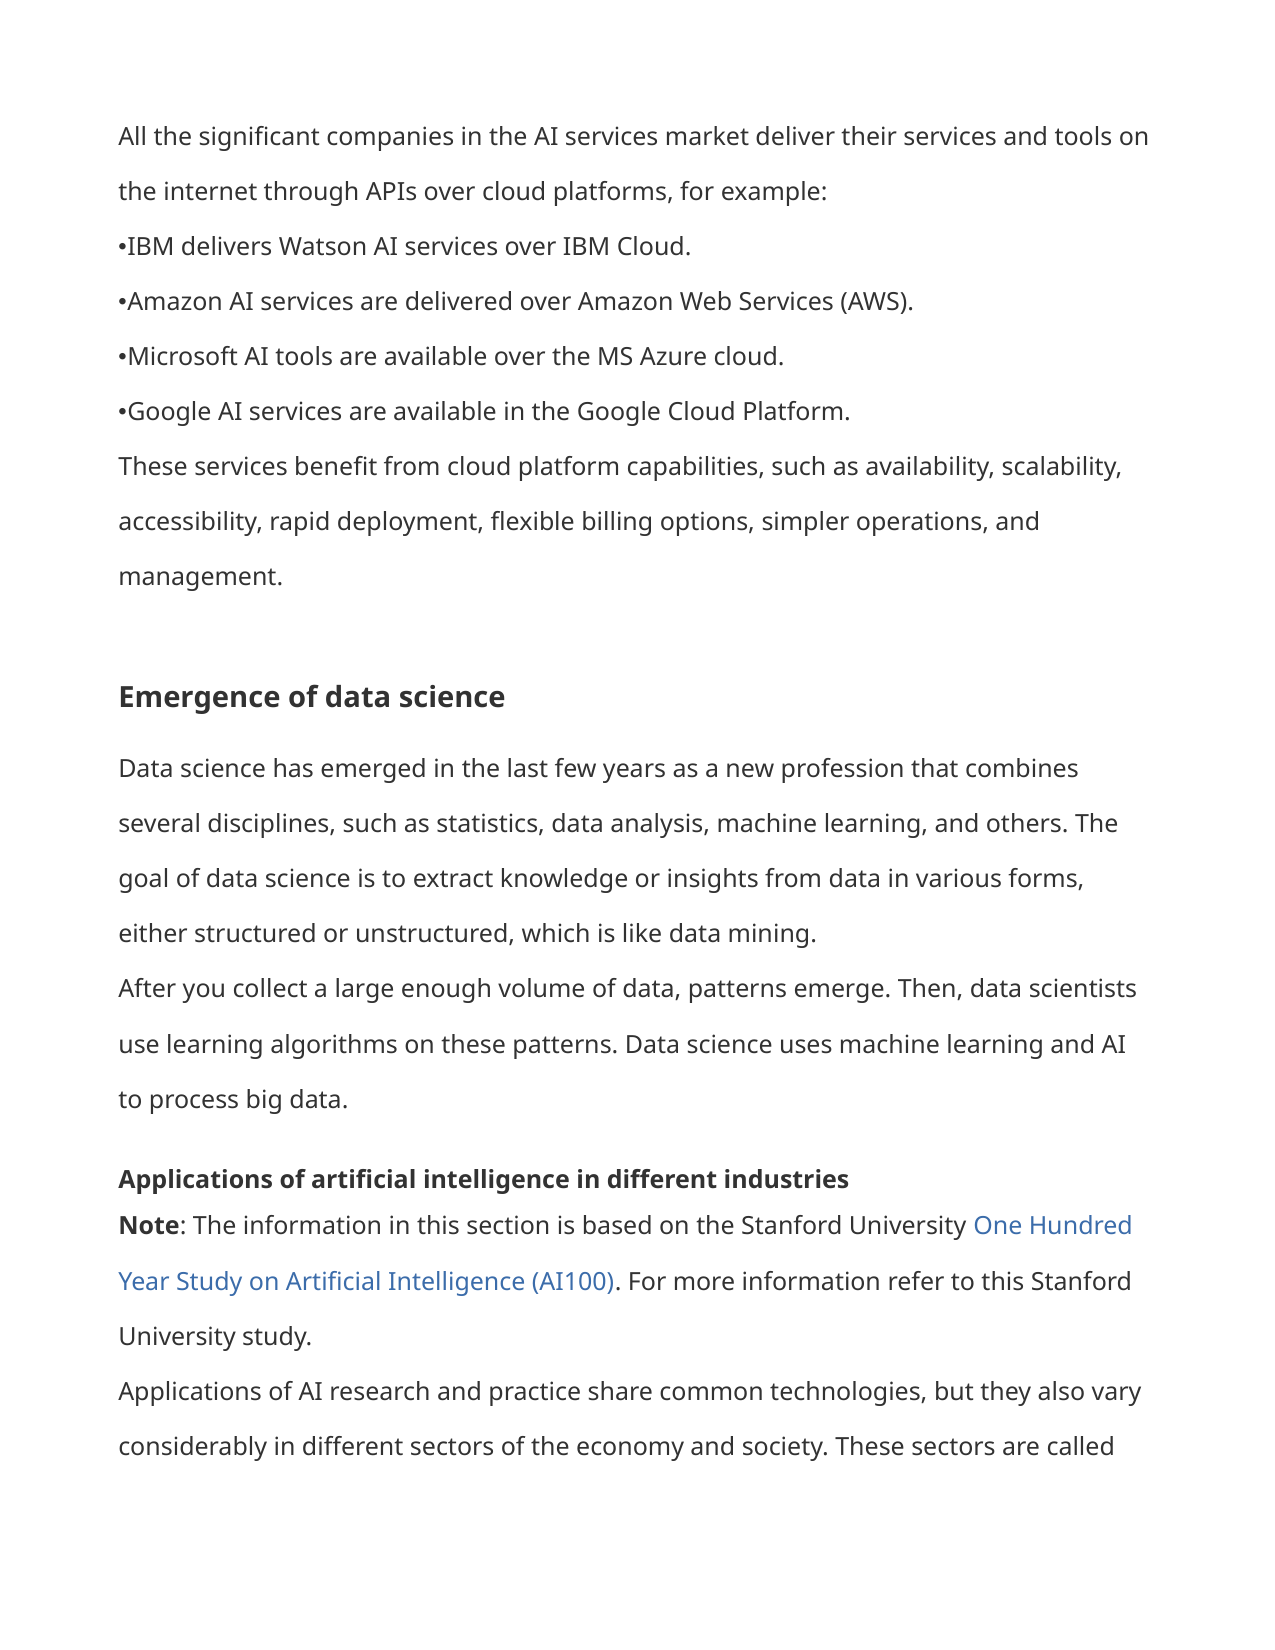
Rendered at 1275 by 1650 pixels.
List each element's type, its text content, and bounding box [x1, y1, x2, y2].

subtitle Emergence of data science [118, 677, 1157, 716]
list Amazon AI services are delivered over Amazon Web Services (AWS). [118, 283, 1157, 317]
subtitle Applications of artificial intelligence in different industries [118, 1161, 1157, 1196]
list IBM delivers Watson AI services over IBM Cloud. [118, 228, 1157, 262]
text These services benefit from cloud platform capabilities, such as availability, scalability, accessibility, rapid deployment, flexible billing options, simpler operations, and management. [118, 449, 1157, 593]
text Applications of AI research and practice share common technologies, but they also vary considerably in different sectors of the economy and society. These sectors are called [118, 1373, 1157, 1462]
text After you collect a large enough volume of data, patterns emerge. Then, data scientists use learning algorithms on these patterns. Data science uses machine learning and AI to process big data. [118, 971, 1157, 1115]
text All the significant companies in the AI services market deliver their services and tools on the internet through APIs over cloud platforms, for example: [118, 118, 1157, 207]
list Microsoft AI tools are available over the MS Azure cloud. [118, 338, 1157, 373]
text Note: The information in this section is based on the Stanford University One Hundred Year Study on Artificial Intelligence (AI100). For more information refer to this Stanford University study. [118, 1208, 1157, 1352]
list Google AI services are available in the Google Cloud Platform. [118, 394, 1157, 428]
text Data science has emerged in the last few years as a new profession that combines several disciplines, such as statistics, data analysis, machine learning, and others. The goal of data science is to extract knowledge or insights from data in various forms, either structured or unstructured, which is like data mining. [118, 751, 1157, 950]
